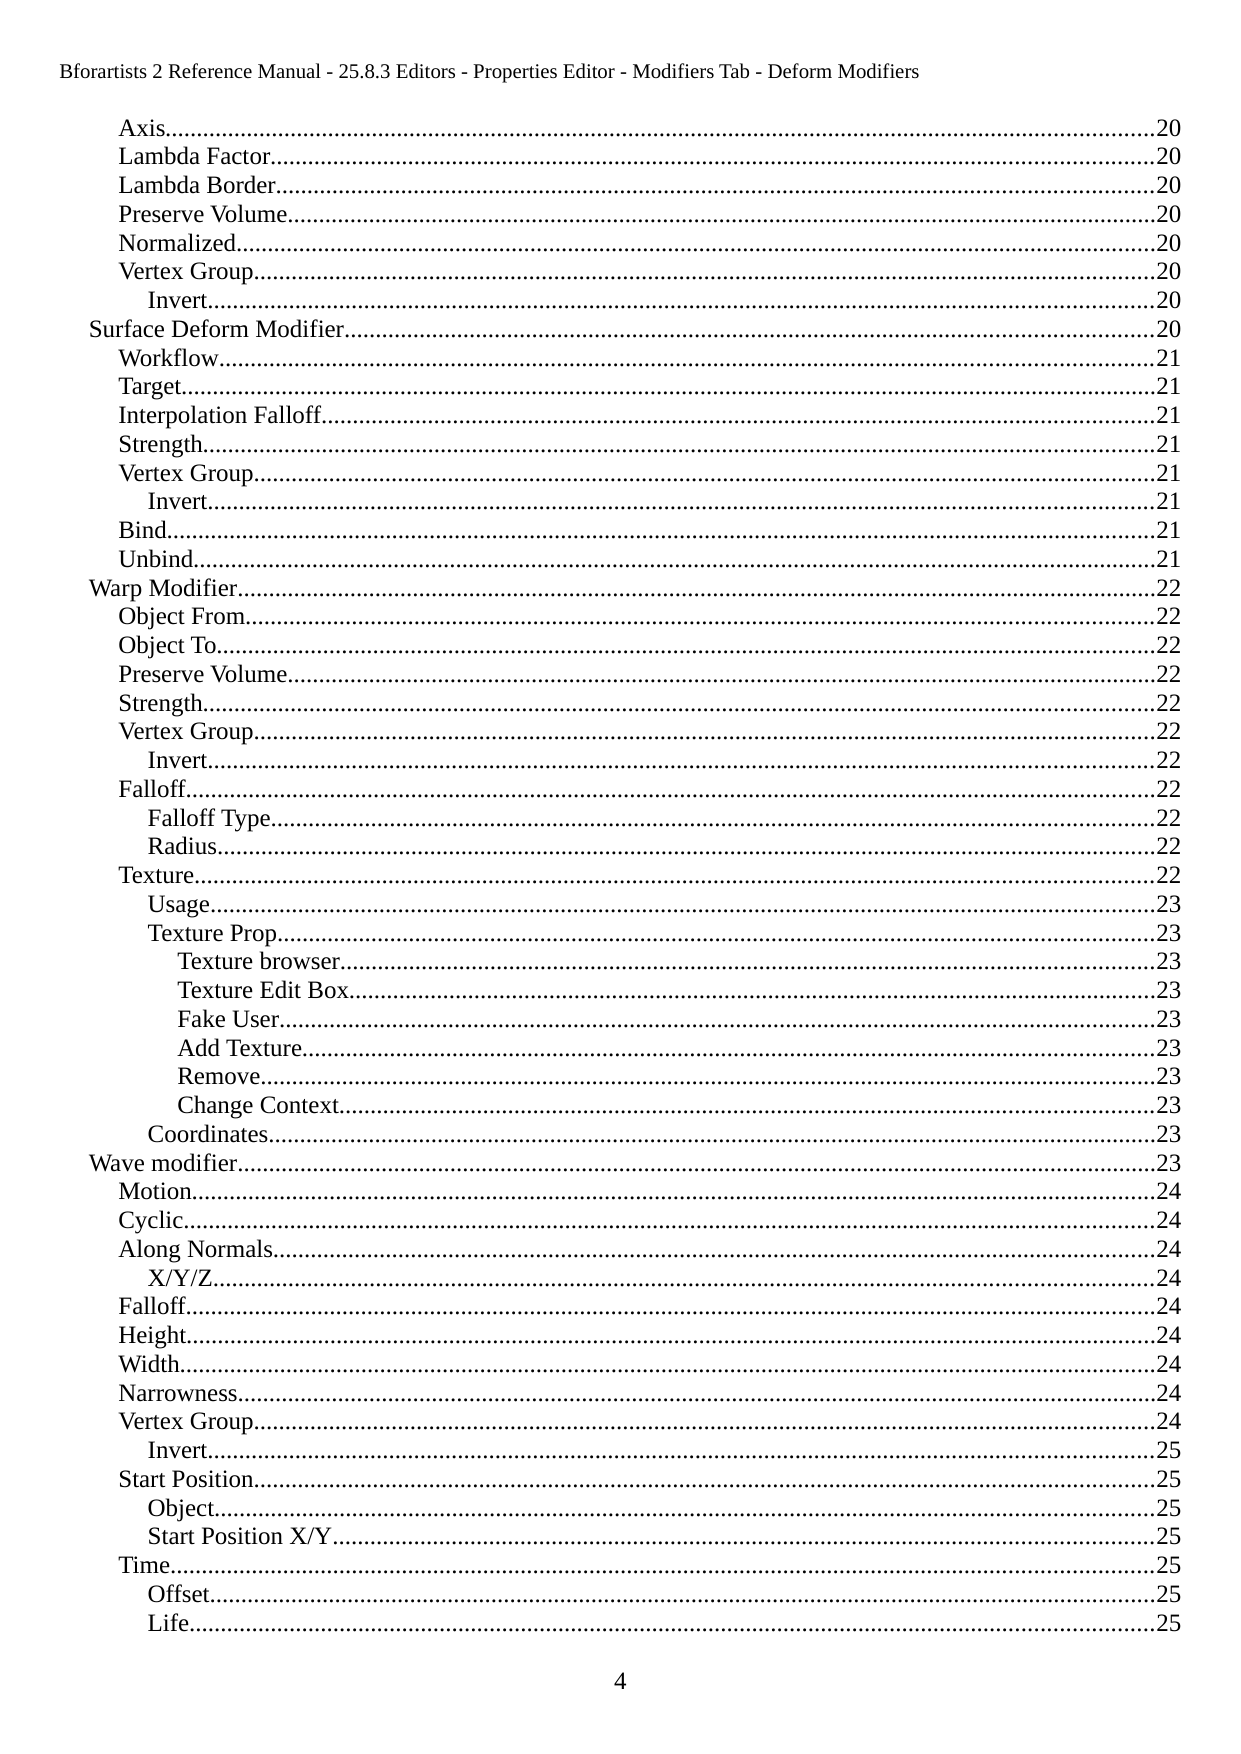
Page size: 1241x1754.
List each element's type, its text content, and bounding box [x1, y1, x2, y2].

text Width 24 [118, 1349, 1181, 1378]
text Usage 23 [147, 889, 1181, 918]
text Add Texture 23 [177, 1033, 1181, 1061]
text Cyclic 24 [118, 1205, 1181, 1234]
text Invert 25 [147, 1435, 1181, 1464]
text Falloff 24 [118, 1291, 1181, 1320]
text Remove 23 [177, 1061, 1181, 1090]
text Texture Edit Box 23 [177, 975, 1181, 1004]
text Offset 25 [147, 1579, 1181, 1608]
text Axis 20 [118, 113, 1181, 141]
text Object 25 [147, 1493, 1181, 1521]
text Vertex Group 22 [118, 716, 1181, 745]
text Vertex Group 24 [118, 1406, 1181, 1435]
text X/Y/Z 24 [147, 1263, 1181, 1291]
text Normalized 20 [118, 228, 1181, 256]
text Start Position X/Y 25 [147, 1521, 1181, 1550]
text Narrowness 24 [118, 1378, 1181, 1406]
text Strength 21 [118, 429, 1181, 458]
text Target 21 [118, 371, 1181, 400]
text Preserve Volume 22 [118, 659, 1181, 688]
text Falloff 22 [118, 774, 1181, 803]
text Along Normals 24 [118, 1234, 1181, 1263]
text Change Context 23 [177, 1090, 1181, 1119]
text Life 25 [147, 1608, 1181, 1636]
text Radius 22 [147, 831, 1181, 860]
text Unbind 21 [118, 544, 1181, 573]
text Start Position 25 [118, 1464, 1181, 1493]
text Height 24 [118, 1320, 1181, 1349]
text Invert 22 [147, 745, 1181, 774]
text Texture Prop 23 [147, 918, 1181, 946]
text Strength 22 [118, 688, 1181, 716]
text Object To 22 [118, 630, 1181, 659]
text Invert 21 [147, 486, 1181, 515]
text Vertex Group 21 [118, 458, 1181, 486]
text Interpolation Falloff 21 [118, 400, 1181, 429]
text Bind 21 [118, 515, 1181, 544]
text Fake User 23 [177, 1004, 1181, 1033]
text Surface Deform Modifier 20 [88, 314, 1181, 343]
text Vertex Group 20 [118, 256, 1181, 285]
text Lambda Border 20 [118, 170, 1181, 199]
text Coordinates 23 [147, 1119, 1181, 1148]
text Preserve Volume 20 [118, 199, 1181, 228]
text Object From 22 [118, 601, 1181, 630]
text Workflow 21 [118, 343, 1181, 371]
text Warp Modifier 22 [88, 573, 1181, 601]
text Wave modifier 23 [88, 1148, 1181, 1176]
text Invert 20 [147, 285, 1181, 314]
text Time 25 [118, 1550, 1181, 1579]
text Texture browser 23 [177, 946, 1181, 975]
text Falloff Type 22 [147, 803, 1181, 831]
text Texture 22 [118, 860, 1181, 889]
text Motion 24 [118, 1176, 1181, 1205]
text Lambda Factor 20 [118, 141, 1181, 170]
